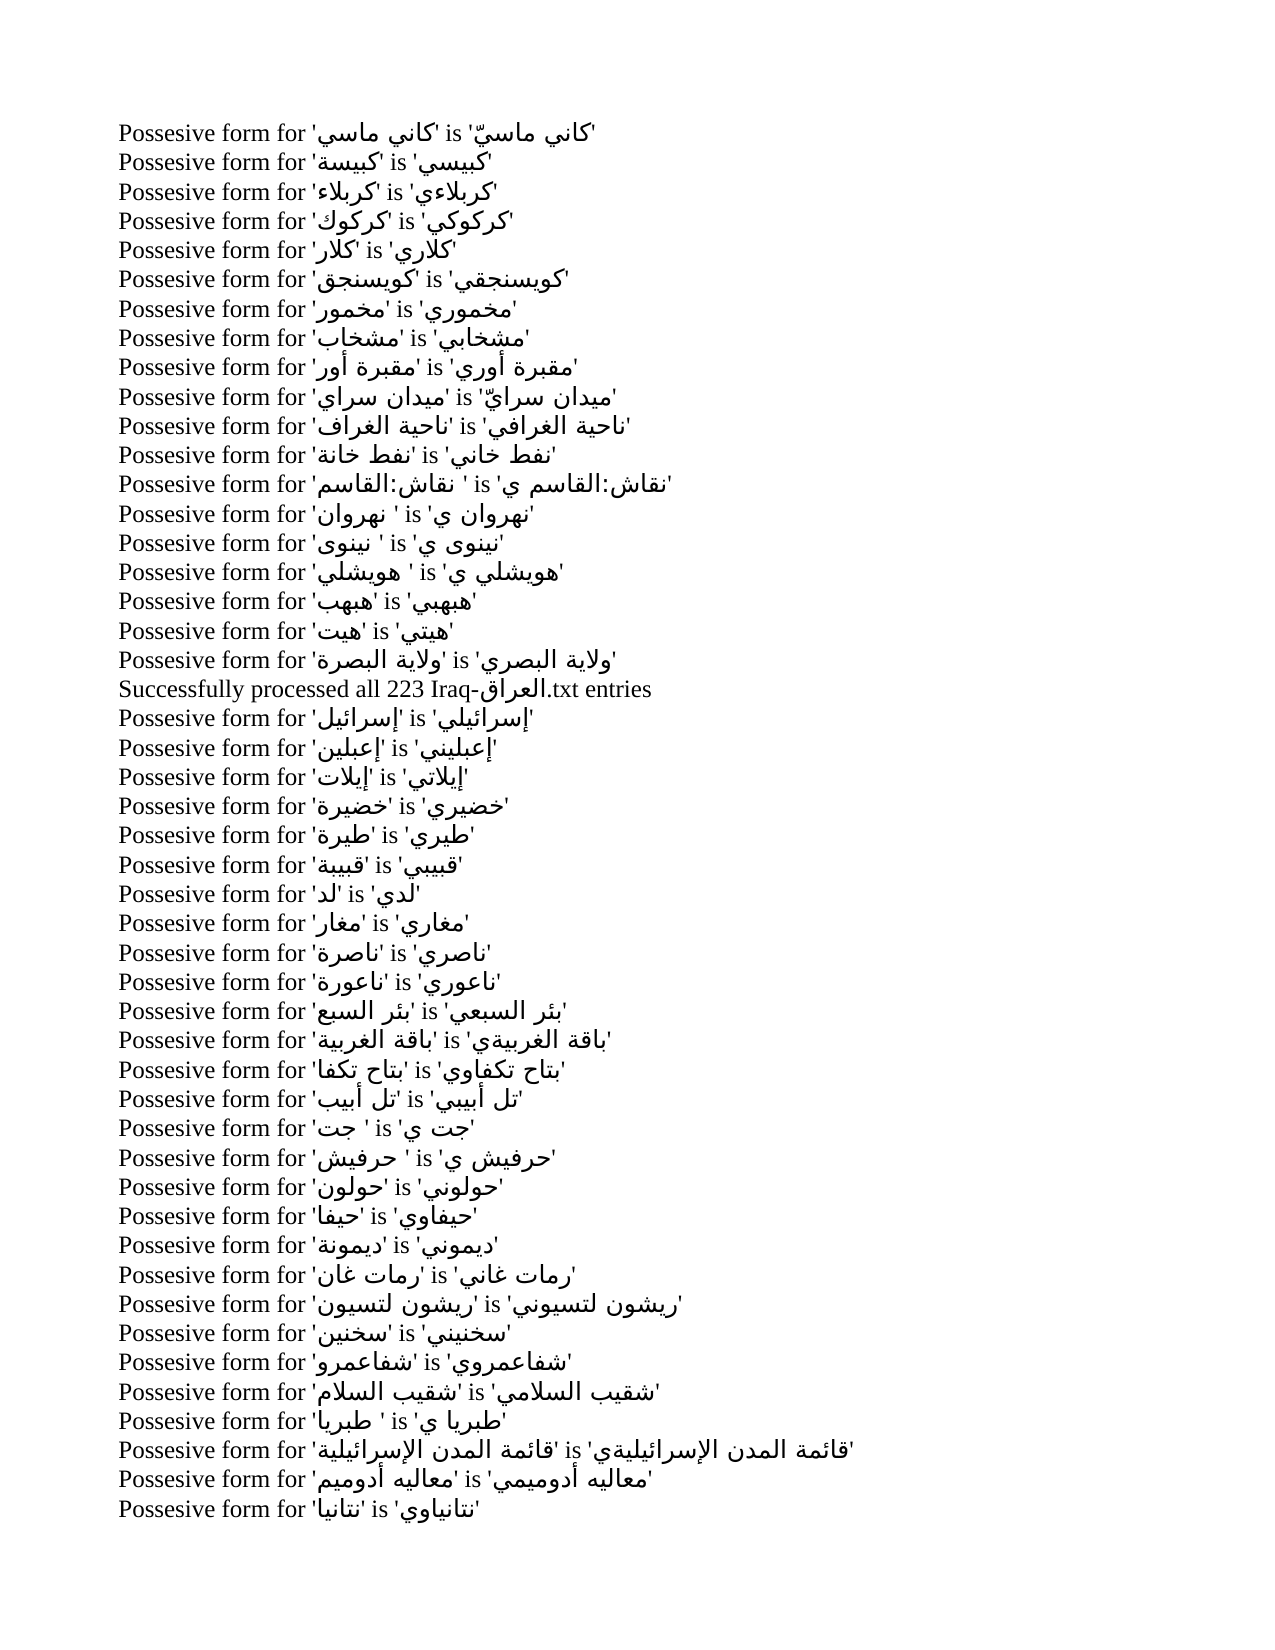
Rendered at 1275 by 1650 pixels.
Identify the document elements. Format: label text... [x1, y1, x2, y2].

text Possesive form for 'ولاية البصرة' is 'ولاية البصري' [118, 645, 1157, 674]
text Possesive form for 'نقاش:القاسم ' is 'نقاش:القاسم ي' [118, 469, 1157, 499]
text Possesive form for 'إعبلين' is 'إعبليني' [118, 733, 1157, 762]
text Possesive form for 'نينوى ' is 'نينوى ي' [118, 528, 1157, 557]
text Possesive form for 'إسرائيل' is 'إسرائيلي' [118, 703, 1157, 733]
text Possesive form for 'حيفا' is 'حيفاوي' [118, 1201, 1157, 1230]
text Possesive form for 'طيرة' is 'طيري' [118, 821, 1157, 850]
text Possesive form for 'كربلاء' is 'كربلاءي' [118, 177, 1157, 206]
text Possesive form for 'قبيبة' is 'قبيبي' [118, 850, 1157, 879]
text Possesive form for 'هيت' is 'هيتي' [118, 616, 1157, 645]
text Possesive form for 'بئر السبع' is 'بئر السبعي' [118, 996, 1157, 1026]
text Possesive form for 'كبيسة' is 'كبيسي' [118, 147, 1157, 177]
text Possesive form for 'رمات غان' is 'رمات غاني' [118, 1260, 1157, 1289]
text Possesive form for 'نفط خانة' is 'نفط خاني' [118, 440, 1157, 469]
text Possesive form for 'ناعورة' is 'ناعوري' [118, 967, 1157, 996]
text Possesive form for 'هبهب' is 'هبهبي' [118, 586, 1157, 616]
text Possesive form for 'نتانیا' is 'نتانیاوي' [118, 1494, 1157, 1523]
text Possesive form for 'معاليه أدوميم' is 'معاليه أدوميمي' [118, 1464, 1157, 1494]
text Possesive form for 'طبريا ' is 'طبريا ي' [118, 1406, 1157, 1435]
text Possesive form for 'مغار' is 'مغاري' [118, 908, 1157, 938]
text Possesive form for 'حولون' is 'حولوني' [118, 1172, 1157, 1201]
text Possesive form for 'باقة الغربية' is 'باقة الغربيةي' [118, 1026, 1157, 1055]
text Possesive form for 'جت ' is 'جت ي' [118, 1113, 1157, 1143]
text Possesive form for 'خضيرة' is 'خضيري' [118, 791, 1157, 821]
text Successfully processed all 223 Iraq-العراق.txt entries [118, 674, 1157, 703]
text Possesive form for 'تل أبيب' is 'تل أبيبي' [118, 1084, 1157, 1113]
text Possesive form for 'ديمونة' is 'ديموني' [118, 1230, 1157, 1260]
text Possesive form for 'ريشون لتسيون' is 'ريشون لتسيوني' [118, 1289, 1157, 1318]
text Possesive form for 'ميدان سراي' is 'ميدان سرايّ' [118, 382, 1157, 411]
text Possesive form for 'شفاعمرو' is 'شفاعمروي' [118, 1347, 1157, 1377]
text Possesive form for 'ناصرة' is 'ناصري' [118, 938, 1157, 967]
text Possesive form for 'قائمة المدن الإسرائيلية' is 'قائمة المدن الإسرائيليةي' [118, 1435, 1157, 1464]
text Possesive form for 'هويشلي ' is 'هويشلي ي' [118, 557, 1157, 586]
text Possesive form for 'حرفيش ' is 'حرفيش ي' [118, 1143, 1157, 1172]
text Possesive form for 'كركوك' is 'كركوكي' [118, 206, 1157, 235]
text Possesive form for 'لد' is 'لدي' [118, 879, 1157, 908]
text Possesive form for 'بتاح تكفا' is 'بتاح تكفاوي' [118, 1055, 1157, 1084]
text Possesive form for 'إيلات' is 'إيلاتي' [118, 762, 1157, 791]
text Possesive form for 'ناحية الغراف' is 'ناحية الغرافي' [118, 411, 1157, 440]
text Possesive form for 'سخنين' is 'سخنيني' [118, 1318, 1157, 1347]
text Possesive form for 'كويسنجق' is 'كويسنجقي' [118, 264, 1157, 294]
text Possesive form for 'كلار' is 'كلاري' [118, 235, 1157, 264]
text Possesive form for 'مقبرة أور' is 'مقبرة أوري' [118, 352, 1157, 382]
text Possesive form for 'نهروان ' is 'نهروان ي' [118, 499, 1157, 528]
text Possesive form for 'كاني ماسي' is 'كاني ماسيّ' [118, 118, 1157, 147]
text Possesive form for 'مشخاب' is 'مشخابي' [118, 323, 1157, 352]
text Possesive form for 'مخمور' is 'مخموري' [118, 294, 1157, 323]
text Possesive form for 'شقيب السلام' is 'شقيب السلامي' [118, 1377, 1157, 1406]
